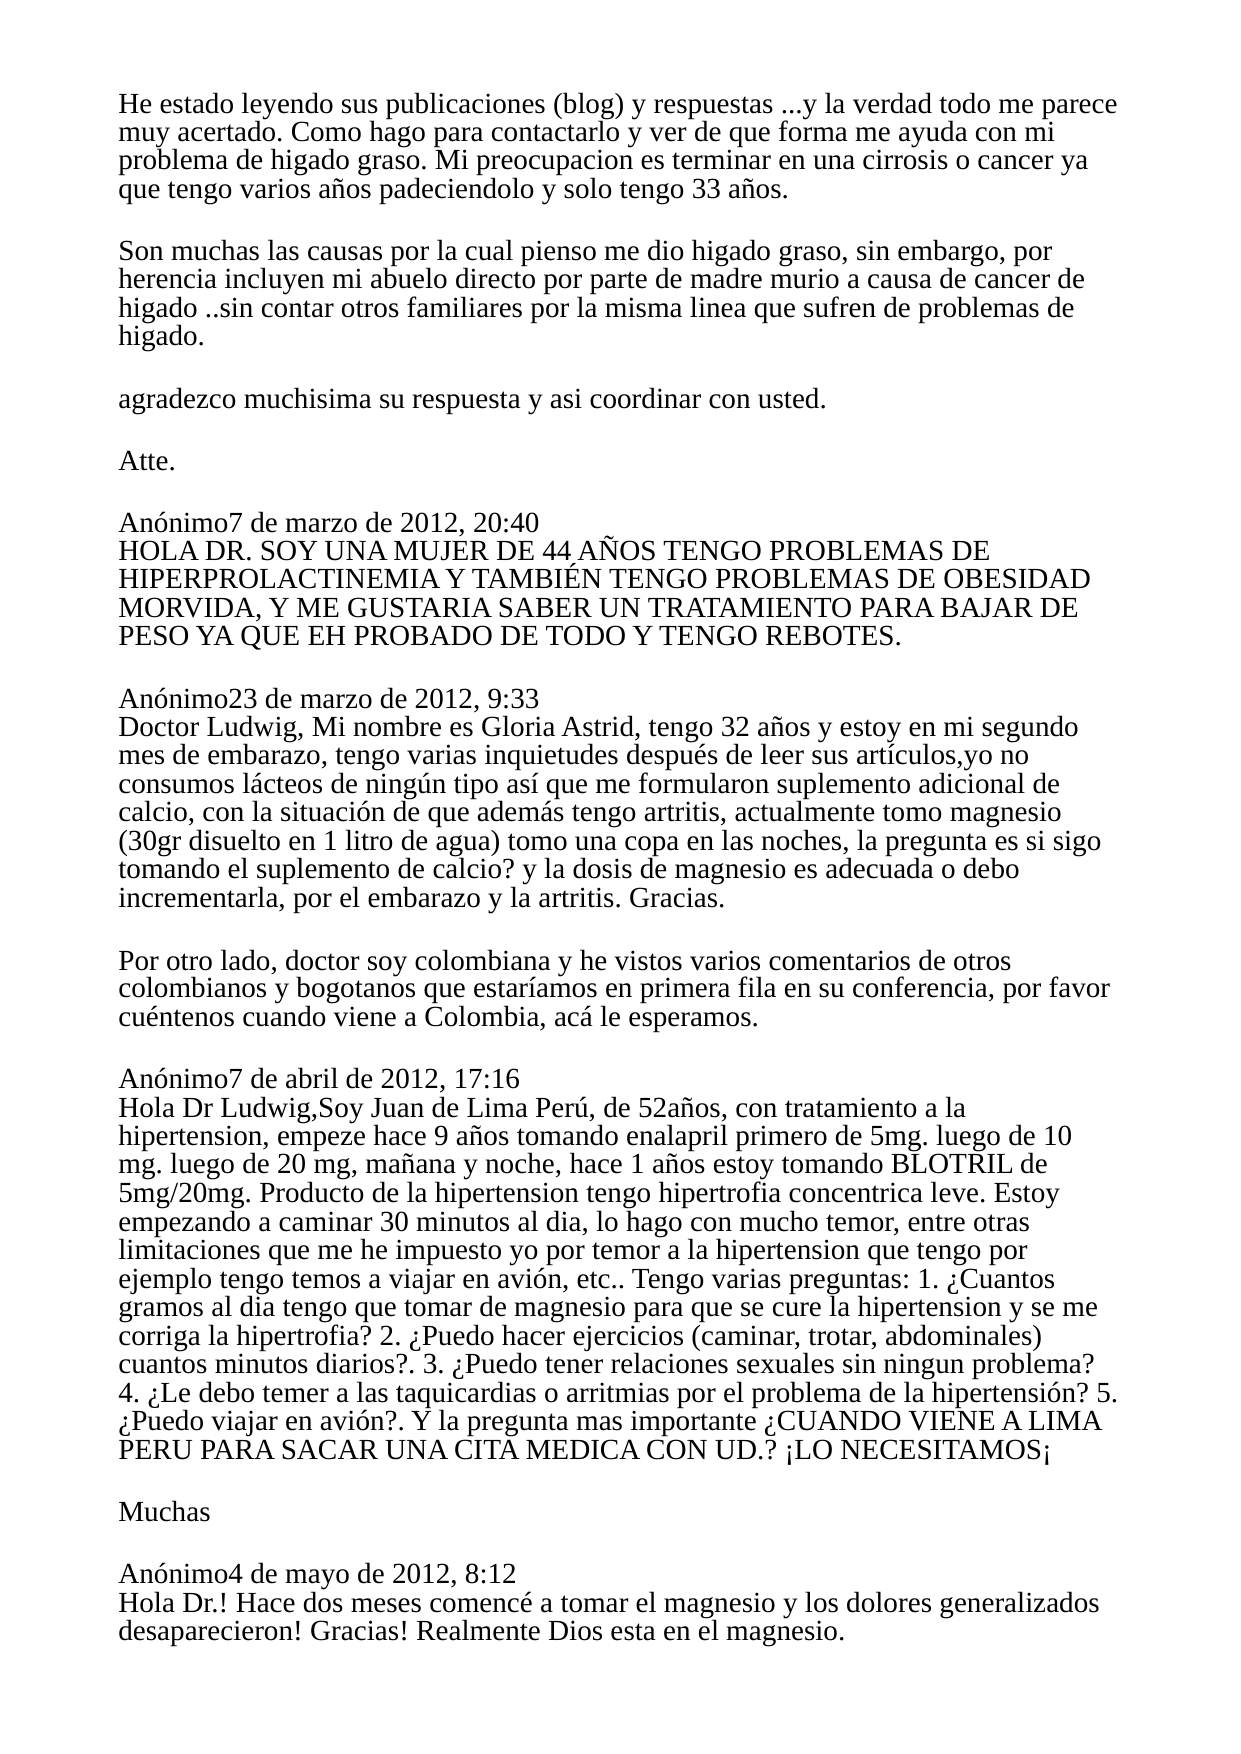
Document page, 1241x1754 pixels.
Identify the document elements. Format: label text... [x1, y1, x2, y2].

text Doctor Ludwig, Mi nombre es Gloria Astrid, tengo 32 años y estoy en mi segundo mes de embarazo, tengo varias inquietudes después de leer sus artículos,yo no consumos lácteos de ningún tipo así que me formularon suplemento adicional de calcio, con la situación de que además tengo artritis, actualmente tomo magnesio (30gr disuelto en 1 litro de agua) tomo una copa en las noches, la pregunta es si sigo tomando el suplemento de calcio? y la dosis de magnesio es adecuada o debo incrementarla, por el embarazo y la artritis. Gracias. [118, 714, 1122, 914]
text Son muchas las causas por la cual pienso me dio higado graso, sin embargo, por herencia incluyen mi abuelo directo por parte de madre murio a causa de cancer de higado ..sin contar otros familiares por la misma linea que sufren de problemas de higado. [118, 238, 1122, 352]
text HOLA DR. SOY UNA MUJER DE 44 AÑOS TENGO PROBLEMAS DE HIPERPROLACTINEMIA Y TAMBIÉN TENGO PROBLEMAS DE OBESIDAD MORVIDA, Y ME GUSTARIA SABER UN TRATAMIENTO PARA BAJAR DE PESO YA QUE EH PROBADO DE TODO Y TENGO REBOTES. [118, 538, 1122, 652]
text Hola Dr.! Hace dos meses comencé a tomar el magnesio y los dolores generalizados desaparecieron! Gracias! Realmente Dios esta en el magnesio. [118, 1589, 1122, 1647]
text Anónimo7 de abril de 2012, 17:16 [118, 1066, 1122, 1095]
text Anónimo4 de mayo de 2012, 8:12 [118, 1561, 1122, 1589]
text Hola Dr Ludwig,Soy Juan de Lima Perú, de 52años, con tratamiento a la hipertension, empeze hace 9 años tomando enalapril primero de 5mg. luego de 10 mg. luego de 20 mg, mañana y noche, hace 1 años estoy tomando BLOTRIL de 5mg/20mg. Producto de la hipertension tengo hipertrofia concentrica leve. Estoy empezando a caminar 30 minutos al dia, lo hago con mucho temor, entre otras limitaciones que me he impuesto yo por temor a la hipertension que tengo por ejemplo tengo temos a viajar en avión, etc.. Tengo varias preguntas: 1. ¿Cuantos gramos al dia tengo que tomar de magnesio para que se cure la hipertension y se me corriga la hipertrofia? 2. ¿Puedo hacer ejercicios (caminar, trotar, abdominales) cuantos minutos diarios?. 3. ¿Puedo tener relaciones sexuales sin ningun problema? 4. ¿Le debo temer a las taquicardias o arritmias por el problema de la hipertensión? 5. ¿Puedo viajar en avión?. Y la pregunta mas importante ¿CUANDO VIENE A LIMA PERU PARA SACAR UNA CITA MEDICA CON UD.? ¡LO NECESITAMOS¡ [118, 1095, 1122, 1466]
text Atte. [118, 447, 1122, 476]
text Anónimo23 de marzo de 2012, 9:33 [118, 686, 1122, 714]
text agradezco muchisima su respuesta y asi coordinar con usted. [118, 386, 1122, 414]
text He estado leyendo sus publicaciones (blog) y respuestas ...y la verdad todo me parece muy acertado. Como hago para contactarlo y ver de que forma me ayuda con mi problema de higado graso. Mi preocupacion es terminar en una cirrosis o cancer ya que tengo varios años padeciendolo y solo tengo 33 años. [118, 90, 1122, 204]
text Anónimo7 de marzo de 2012, 20:40 [118, 509, 1122, 538]
text Por otro lado, doctor soy colombiana y he vistos varios comentarios de otros colombianos y bogotanos que estaríamos en primera fila en su conferencia, por favor cuéntenos cuando viene a Colombia, acá le esperamos. [118, 947, 1122, 1033]
text Muchas [118, 1499, 1122, 1528]
